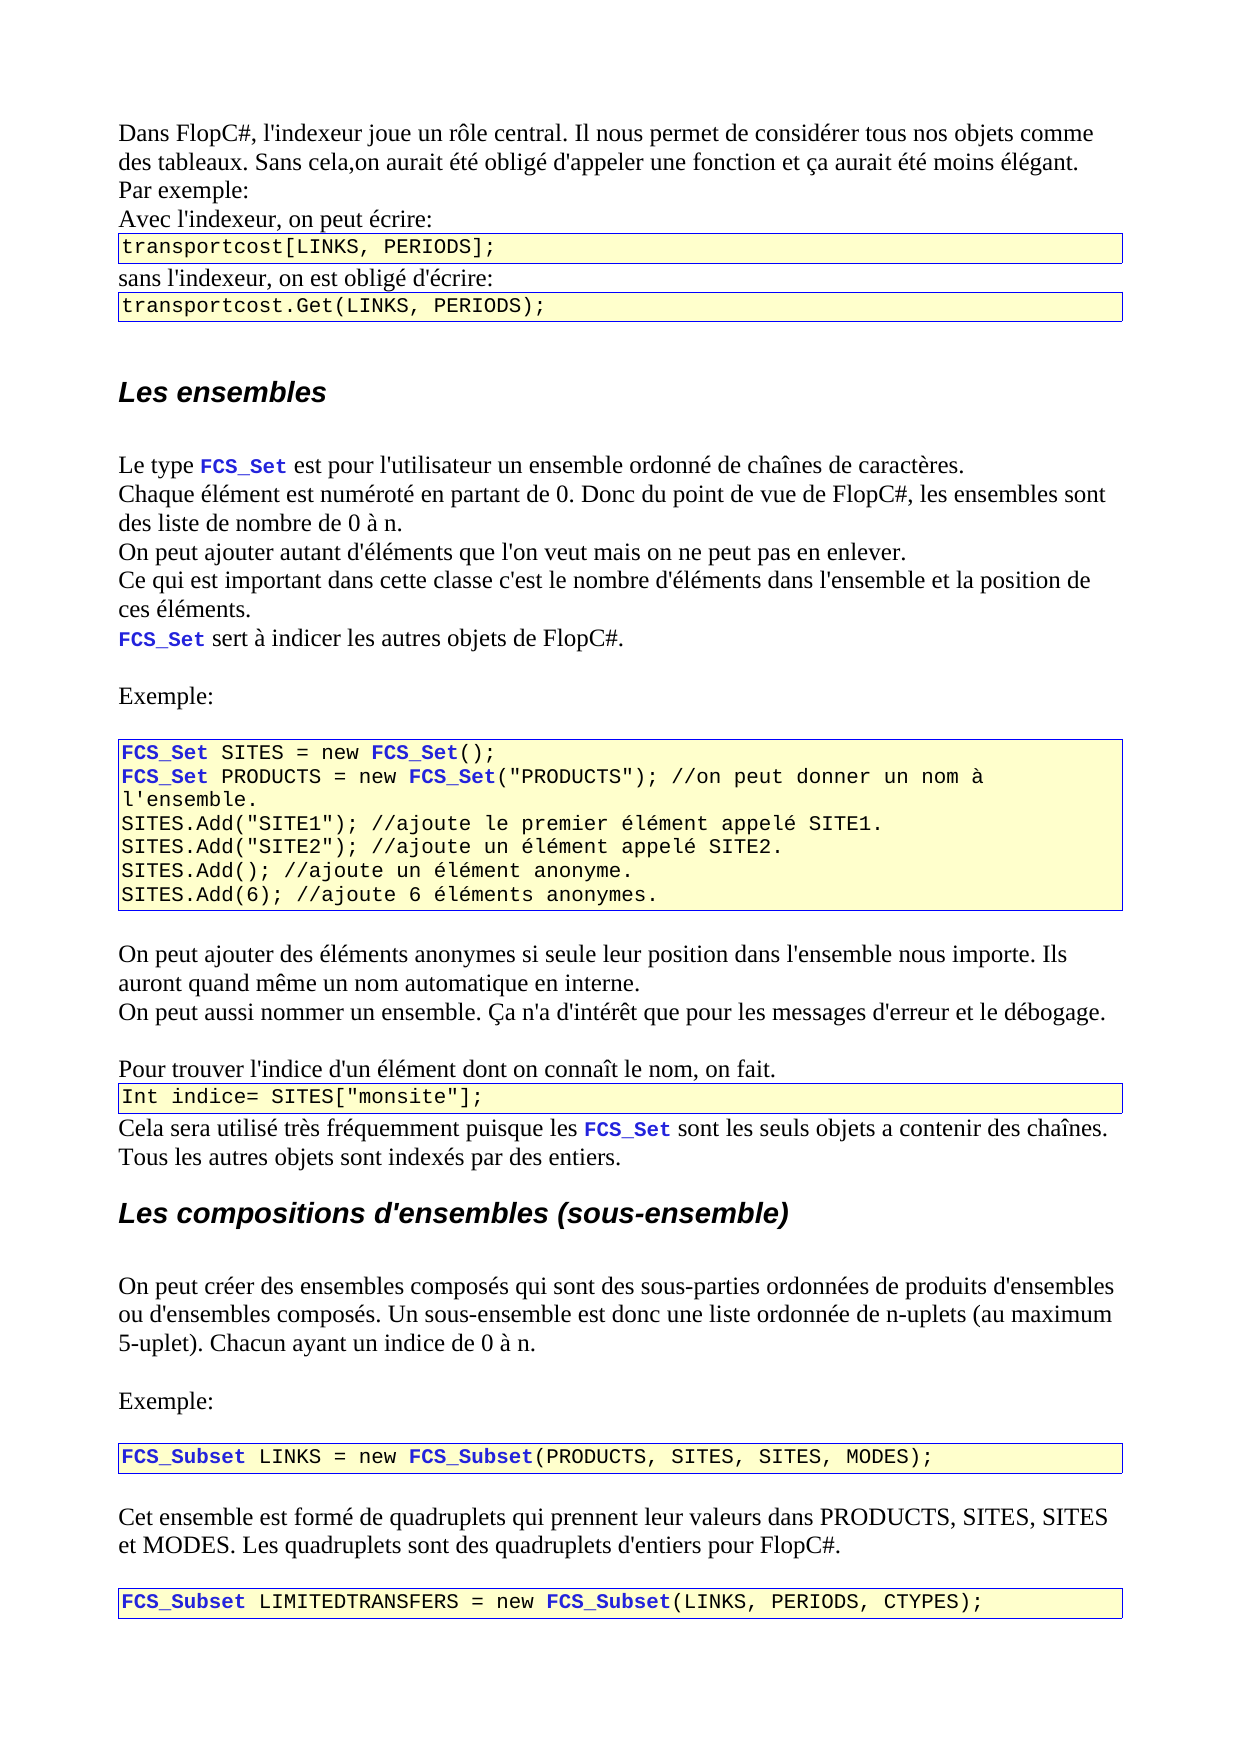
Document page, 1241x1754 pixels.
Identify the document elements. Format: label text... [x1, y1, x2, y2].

text On peut créer des ensembles composés qui sont des sous-parties ordonnées de produits d'ensembles ou d'ensembles composés. Un sous-ensemble est donc une liste ordonnée de n-uplets (au maximum 5-uplet). Chacun ayant un indice de 0 à n. [118, 1271, 1122, 1357]
text SITES.Add("SITE2"); //ajoute un élément appelé SITE2. [119, 833, 1122, 857]
text Par exemple: [118, 176, 1122, 204]
text Int indice= SITES["monsite"]; [119, 1084, 1122, 1113]
text SITES.Add(); //ajoute un élément anonyme. [119, 857, 1122, 881]
text Cela sera utilisé très fréquemment puisque les FCS_Set sont les seuls objets a contenir des chaînes. Tous les autres objets sont indexés par des entiers. [118, 1114, 1122, 1171]
text SITES.Add("SITE1"); //ajoute le premier élément appelé SITE1. [119, 810, 1122, 833]
text Exemple: [118, 681, 1122, 710]
text Avec l'indexeur, on peut écrire: [118, 204, 1122, 233]
subtitle Les ensembles [118, 375, 1122, 408]
text On peut ajouter autant d'éléments que l'on veut mais on ne peut pas en enlever. [118, 537, 1122, 566]
text SITES.Add(6); //ajoute 6 éléments anonymes. [119, 881, 1122, 910]
subtitle Les compositions d'ensembles (sous-ensemble) [118, 1196, 1122, 1229]
text Chaque élément est numéroté en partant de 0. Donc du point de vue de FlopC#, les ensembles sont des liste de nombre de 0 à n. [118, 479, 1122, 537]
text transportcost.Get(LINKS, PERIODS); [119, 293, 1122, 321]
text Pour trouver l'indice d'un élément dont on connaît le nom, on fait. [118, 1054, 1122, 1083]
text FCS_Set PRODUCTS = new FCS_Set("PRODUCTS"); //on peut donner un nom à l'ensemble. [119, 763, 1122, 810]
text FCS_Set SITES = new FCS_Set(); [119, 740, 1122, 763]
text FCS_Subset LIMITEDTRANSFERS = new FCS_Subset(LINKS, PERIODS, CTYPES); [119, 1589, 1122, 1618]
text Exemple: [118, 1386, 1122, 1414]
text Cet ensemble est formé de quadruplets qui prennent leur valeurs dans PRODUCTS, SITES, SITES et MODES. Les quadruplets sont des quadruplets d'entiers pour FlopC#. [118, 1502, 1122, 1559]
text On peut aussi nommer un ensemble. Ça n'a d'intérêt que pour les messages d'erreur et le débogage. [118, 997, 1122, 1026]
text Ce qui est important dans cette classe c'est le nombre d'éléments dans l'ensemble et la position de ces éléments. [118, 566, 1122, 623]
text FCS_Set sert à indicer les autres objets de FlopC#. [118, 623, 1122, 653]
text FCS_Subset LINKS = new FCS_Subset(PRODUCTS, SITES, SITES, MODES); [119, 1444, 1122, 1473]
text sans l'indexeur, on est obligé d'écrire: [118, 264, 1122, 292]
text Dans FlopC#, l'indexeur joue un rôle central. Il nous permet de considérer tous nos objets comme des tableaux. Sans cela,on aurait été obligé d'appeler une fonction et ça aurait été moins élégant. [118, 118, 1122, 176]
text On peut ajouter des éléments anonymes si seule leur position dans l'ensemble nous importe. Ils auront quand même un nom automatique en interne. [118, 939, 1122, 997]
text Le type FCS_Set est pour l'utilisateur un ensemble ordonné de chaînes de caractères. [118, 450, 1122, 479]
text transportcost[LINKS, PERIODS]; [119, 234, 1122, 263]
